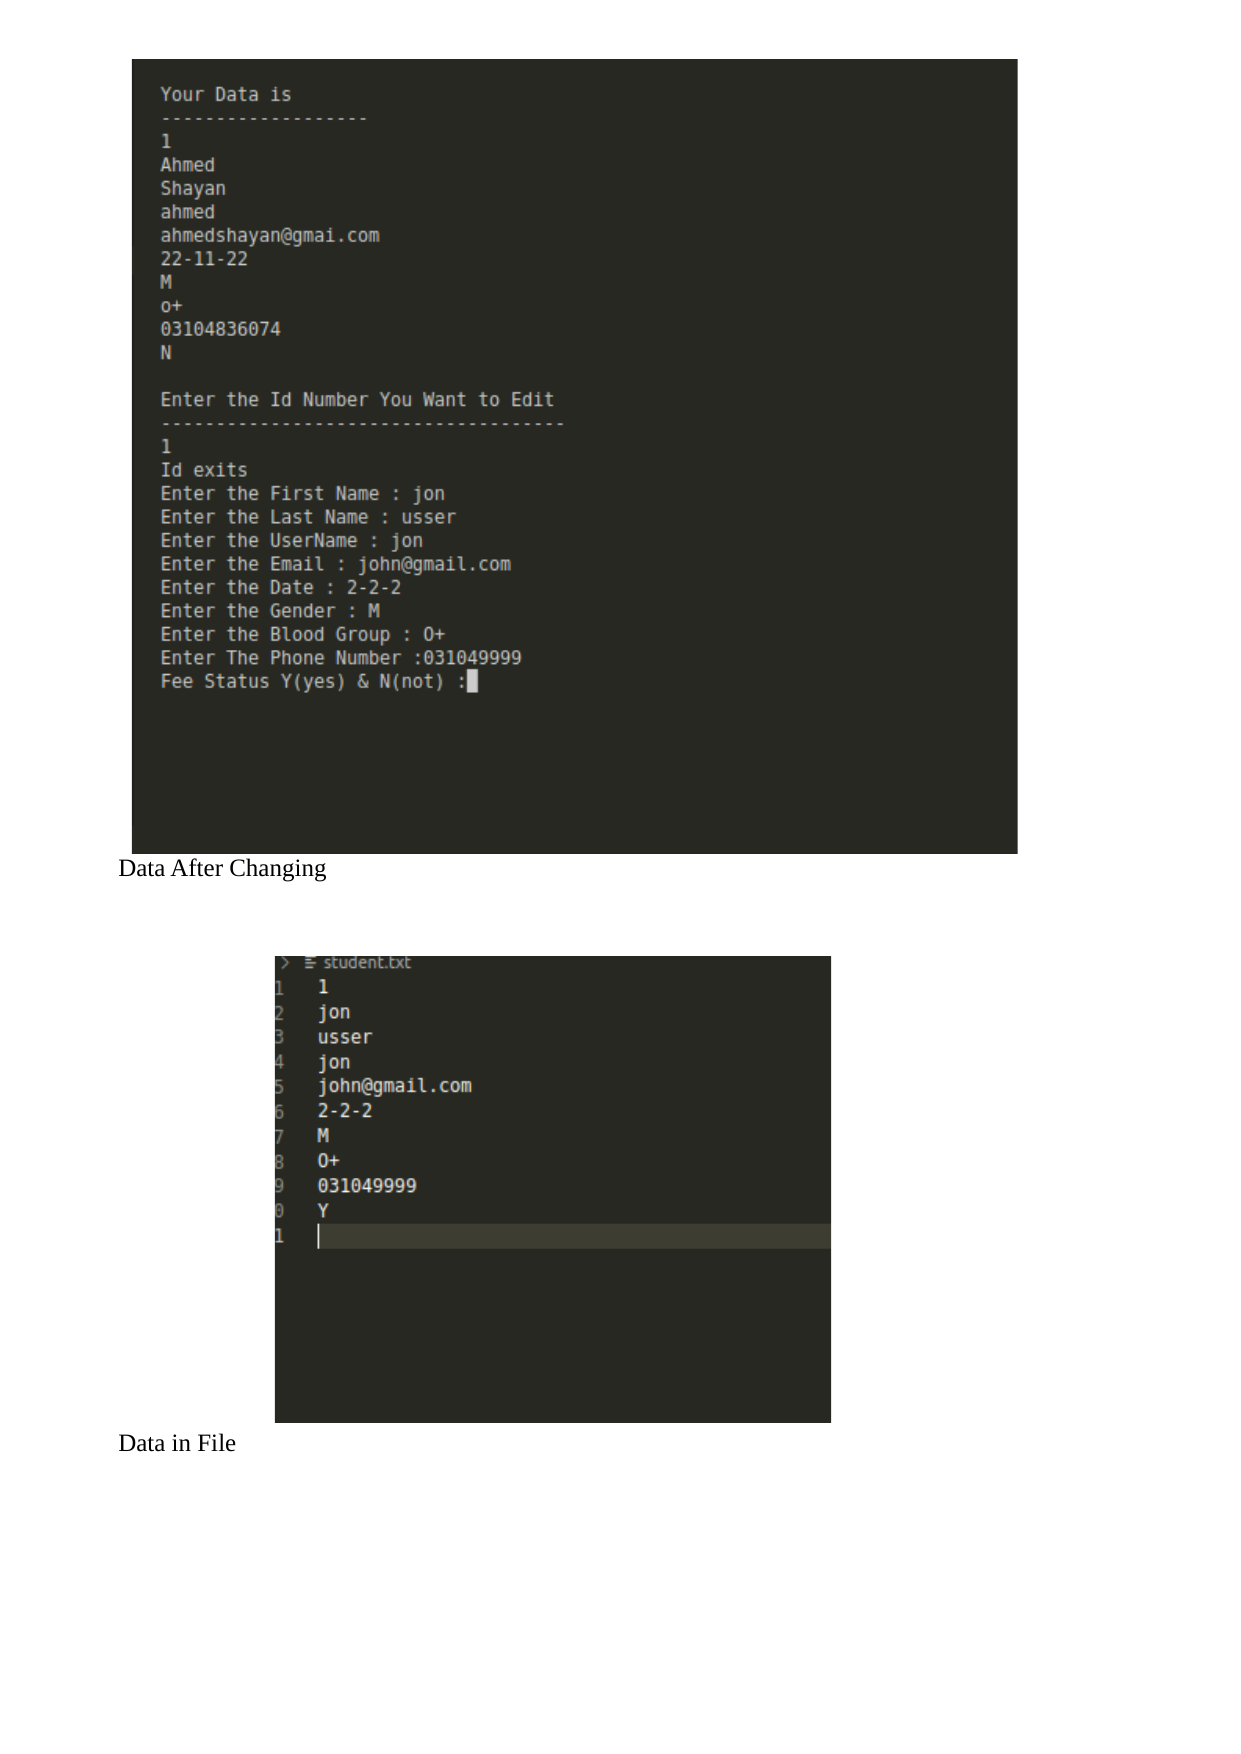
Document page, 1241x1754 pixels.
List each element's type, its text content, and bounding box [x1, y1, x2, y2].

picture [274, 956, 832, 1423]
text Data After Changing [118, 118, 1122, 882]
text Data in File [118, 1428, 1122, 1457]
picture [131, 59, 1018, 854]
